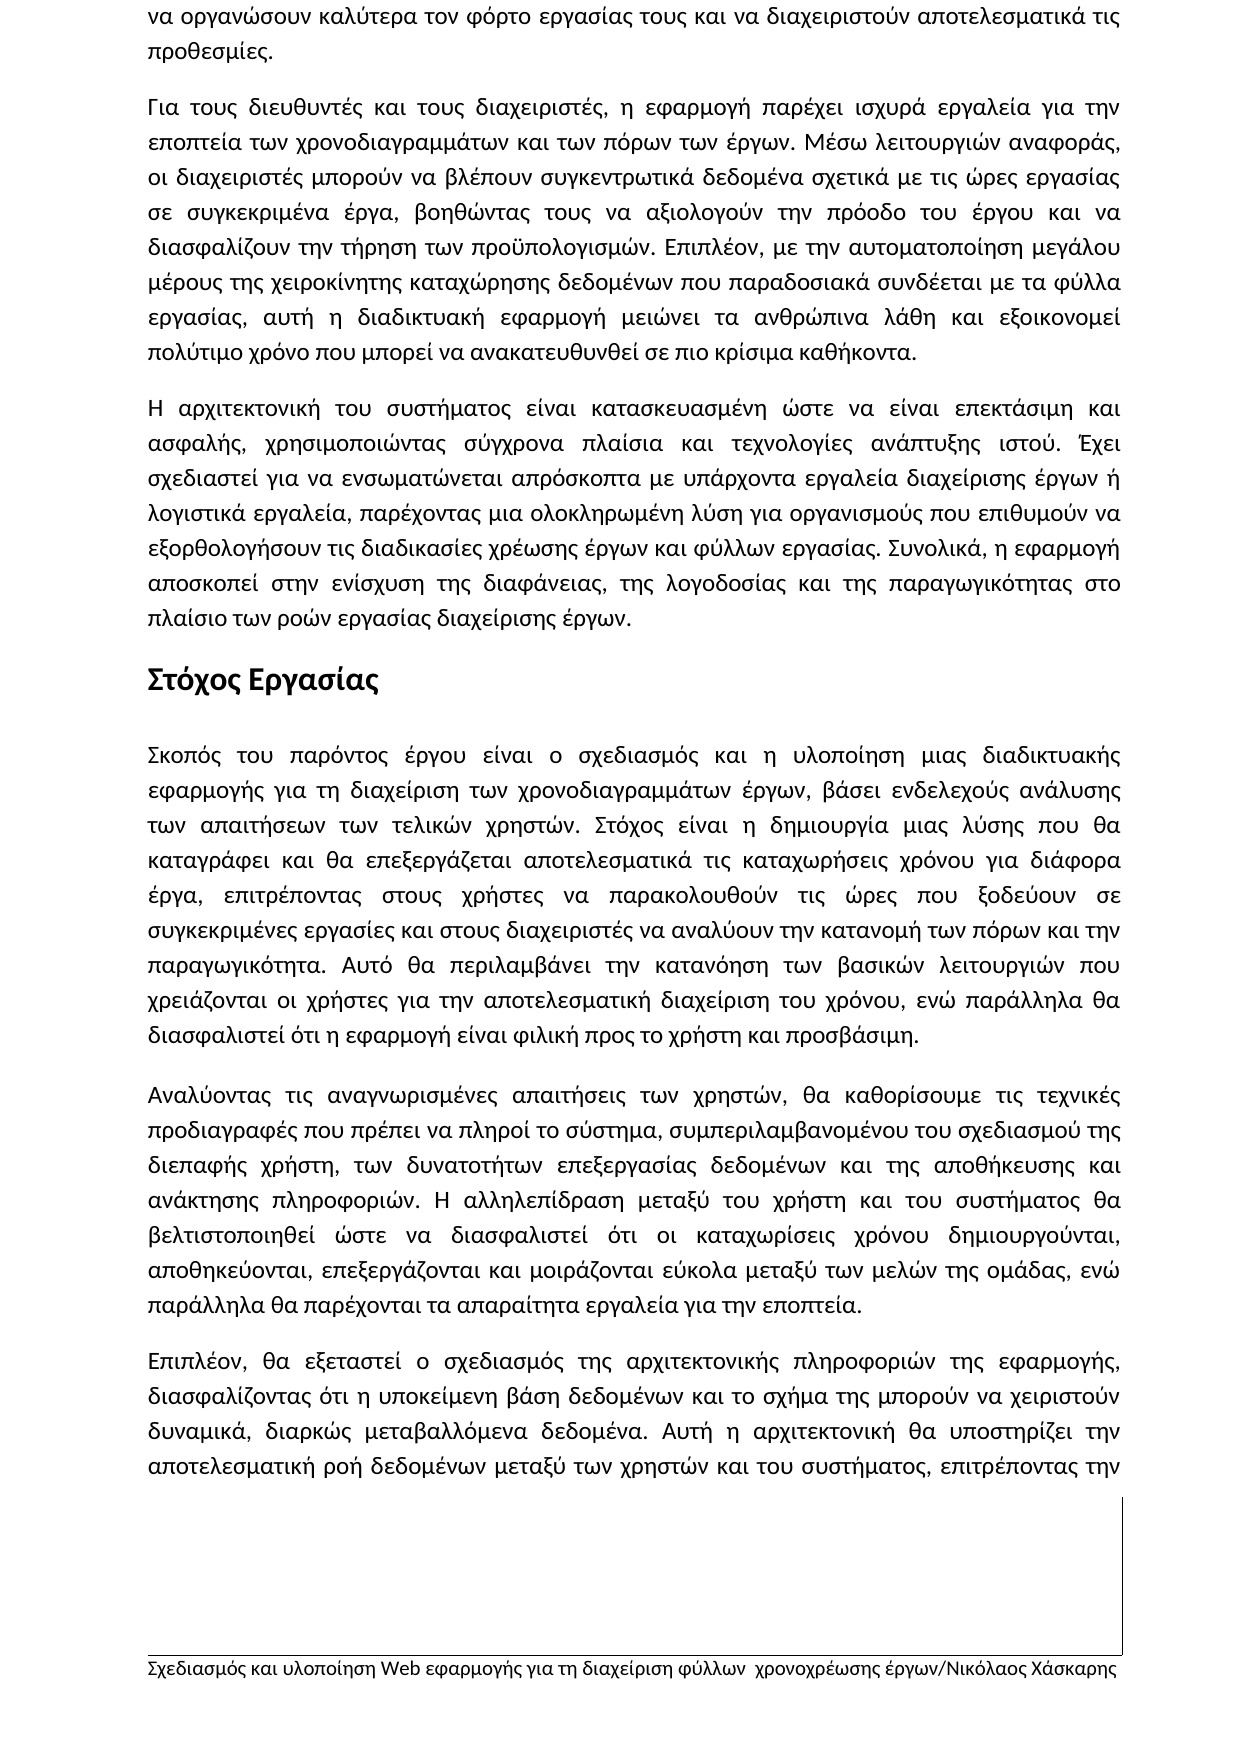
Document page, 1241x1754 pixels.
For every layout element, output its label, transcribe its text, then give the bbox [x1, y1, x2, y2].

text να οργανώσουν καλύτερα τον φόρτο εργασίας τους και να διαχειριστούν αποτελεσματικά τις προθεσμίες. [148, 0, 1122, 66]
text Η αρχιτεκτονική του συστήματος είναι κατασκευασμένη ώστε να είναι επεκτάσιμη και ασφαλής, χρησιμοποιώντας σύγχρονα πλαίσια και τεχνολογίες ανάπτυξης ιστού. Έχει σχεδιαστεί για να ενσωματώνεται απρόσκοπτα με υπάρχοντα εργαλεία διαχείρισης έργων ή λογιστικά εργαλεία, παρέχοντας μια ολοκληρωμένη λύση για οργανισμούς που επιθυμούν να εξορθολογήσουν τις διαδικασίες χρέωσης έργων και φύλλων εργασίας. Συνολικά, η εφαρμογή αποσκοπεί στην ενίσχυση της διαφάνειας, της λογοδοσίας και της παραγωγικότητας στο πλαίσιο των ροών εργασίας διαχείρισης έργων. [148, 392, 1122, 632]
text Σκοπός του παρόντος έργου είναι ο σχεδιασμός και η υλοποίηση μιας διαδικτυακής εφαρμογής για τη διαχείριση των χρονοδιαγραμμάτων έργων, βάσει ενδελεχούς ανάλυσης των απαιτήσεων των τελικών χρηστών. Στόχος είναι η δημιουργία μιας λύσης που θα καταγράφει και θα επεξεργάζεται αποτελεσματικά τις καταχωρήσεις χρόνου για διάφορα έργα, επιτρέποντας στους χρήστες να παρακολουθούν τις ώρες που ξοδεύουν σε συγκεκριμένες εργασίες και στους διαχειριστές να αναλύουν την κατανομή των πόρων και την παραγωγικότητα. Αυτό θα περιλαμβάνει την κατανόηση των βασικών λειτουργιών που χρειάζονται οι χρήστες για την αποτελεσματική διαχείριση του χρόνου, ενώ παράλληλα θα διασφαλιστεί ότι η εφαρμογή είναι φιλική προς το χρήστη και προσβάσιμη. [148, 739, 1122, 1050]
text Για τους διευθυντές και τους διαχειριστές, η εφαρμογή παρέχει ισχυρά εργαλεία για την εποπτεία των χρονοδιαγραμμάτων και των πόρων των έργων. Μέσω λειτουργιών αναφοράς, οι διαχειριστές μπορούν να βλέπουν συγκεντρωτικά δεδομένα σχετικά με τις ώρες εργασίας σε συγκεκριμένα έργα, βοηθώντας τους να αξιολογούν την πρόοδο του έργου και να διασφαλίζουν την τήρηση των προϋπολογισμών. Επιπλέον, με την αυτοματοποίηση μεγάλου μέρους της χειροκίνητης καταχώρησης δεδομένων που παραδοσιακά συνδέεται με τα φύλλα εργασίας, αυτή η διαδικτυακή εφαρμογή μειώνει τα ανθρώπινα λάθη και εξοικονομεί πολύτιμο χρόνο που μπορεί να ανακατευθυνθεί σε πιο κρίσιμα καθήκοντα. [148, 91, 1122, 366]
subtitle Στόχος Εργασίας [148, 657, 1122, 698]
text Επιπλέον, θα εξεταστεί ο σχεδιασμός της αρχιτεκτονικής πληροφοριών της εφαρμογής, διασφαλίζοντας ότι η υποκείμενη βάση δεδομένων και το σχήμα της μπορούν να χειριστούν δυναμικά, διαρκώς μεταβαλλόμενα δεδομένα. Αυτή η αρχιτεκτονική θα υποστηρίζει την αποτελεσματική ροή δεδομένων μεταξύ των χρηστών και του συστήματος, επιτρέποντας την [148, 1345, 1122, 1481]
text Αναλύοντας τις αναγνωρισμένες απαιτήσεις των χρηστών, θα καθορίσουμε τις τεχνικές προδιαγραφές που πρέπει να πληροί το σύστημα, συμπεριλαμβανομένου του σχεδιασμού της διεπαφής χρήστη, των δυνατοτήτων επεξεργασίας δεδομένων και της αποθήκευσης και ανάκτησης πληροφοριών. Η αλληλεπίδραση μεταξύ του χρήστη και του συστήματος θα βελτιστοποιηθεί ώστε να διασφαλιστεί ότι οι καταχωρίσεις χρόνου δημιουργούνται, αποθηκεύονται, επεξεργάζονται και μοιράζονται εύκολα μεταξύ των μελών της ομάδας, ενώ παράλληλα θα παρέχονται τα απαραίτητα εργαλεία για την εποπτεία. [148, 1079, 1122, 1320]
